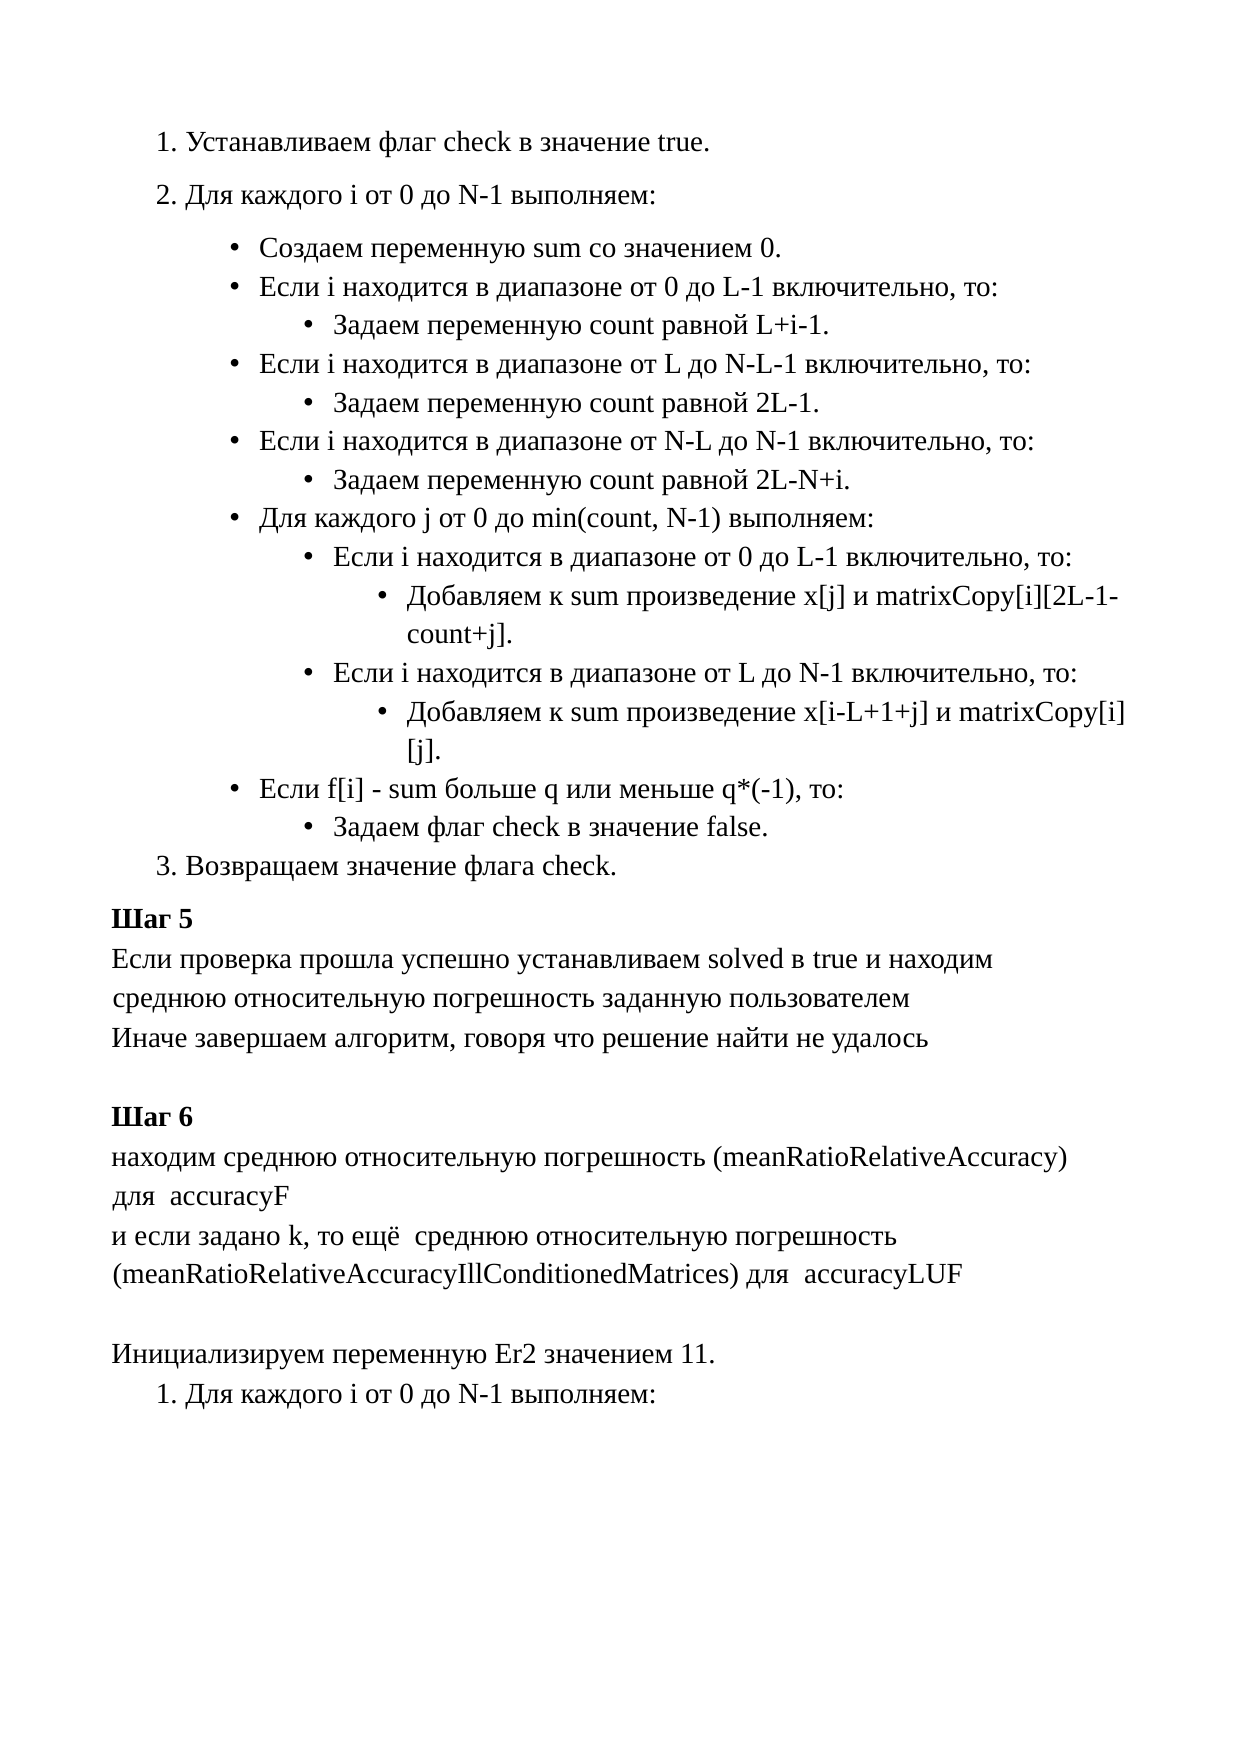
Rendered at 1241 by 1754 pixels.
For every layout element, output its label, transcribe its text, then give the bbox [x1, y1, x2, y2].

list Добавляем к sum произведение x[j] и matrixCopy[i][2L-1-count+j]. [377, 578, 1151, 650]
list Если f[i] - sum больше q или меньше q*(-1), то: [229, 771, 1151, 804]
list Для каждого j от 0 до min(count, N-1) выполняем: [229, 501, 1151, 534]
text Иначе завершаем алгоритм, говоря что решение найти не удалось [111, 1020, 1105, 1053]
text Если проверка прошла успешно устанавливаем solved в true и находим среднюю относительную погрешность заданную пользователем [111, 941, 1105, 1013]
list Создаем переменную sum со значением 0. [229, 230, 1151, 264]
list Задаем переменную count равной 2L-1. [303, 385, 1151, 418]
text Шаг 6 [111, 1099, 1105, 1133]
list Для каждого i от 0 до N-1 выполняем: [156, 1376, 1151, 1409]
text и если задано k, то ещё среднюю относительную погрешность (meanRatioRelativeAccuracyIllConditionedMatrices) для accuracyLUF [111, 1218, 1105, 1290]
list Возвращаем значение флага check. [156, 848, 1151, 882]
list Если i находится в диапазоне от N-L до N-1 включительно, то: [229, 423, 1151, 457]
list Устанавливаем флаг check в значение true. [156, 124, 1151, 157]
list Задаем флаг check в значение false. [303, 809, 1151, 843]
list Для каждого i от 0 до N-1 выполняем: [156, 177, 1151, 211]
list Добавляем к sum произведение x[i-L+1+j] и matrixCopy[i][j]. [377, 694, 1151, 766]
list Задаем переменную count равной 2L-N+i. [303, 462, 1151, 496]
text находим среднюю относительную погрешность (meanRatioRelativeAccuracy) для accuracyF [111, 1139, 1105, 1211]
list Задаем переменную count равной L+i-1. [303, 307, 1151, 341]
text Шаг 5 [111, 901, 1105, 935]
list Если i находится в диапазоне от 0 до L-1 включительно, то: [303, 539, 1151, 573]
list Если i находится в диапазоне от L до N-1 включительно, то: [303, 655, 1151, 689]
list Если i находится в диапазоне от 0 до L-1 включительно, то: [229, 269, 1151, 302]
text Инициализируем переменную Er2 значением 11. [111, 1336, 1105, 1370]
list Если i находится в диапазоне от L до N-L-1 включительно, то: [229, 346, 1151, 380]
